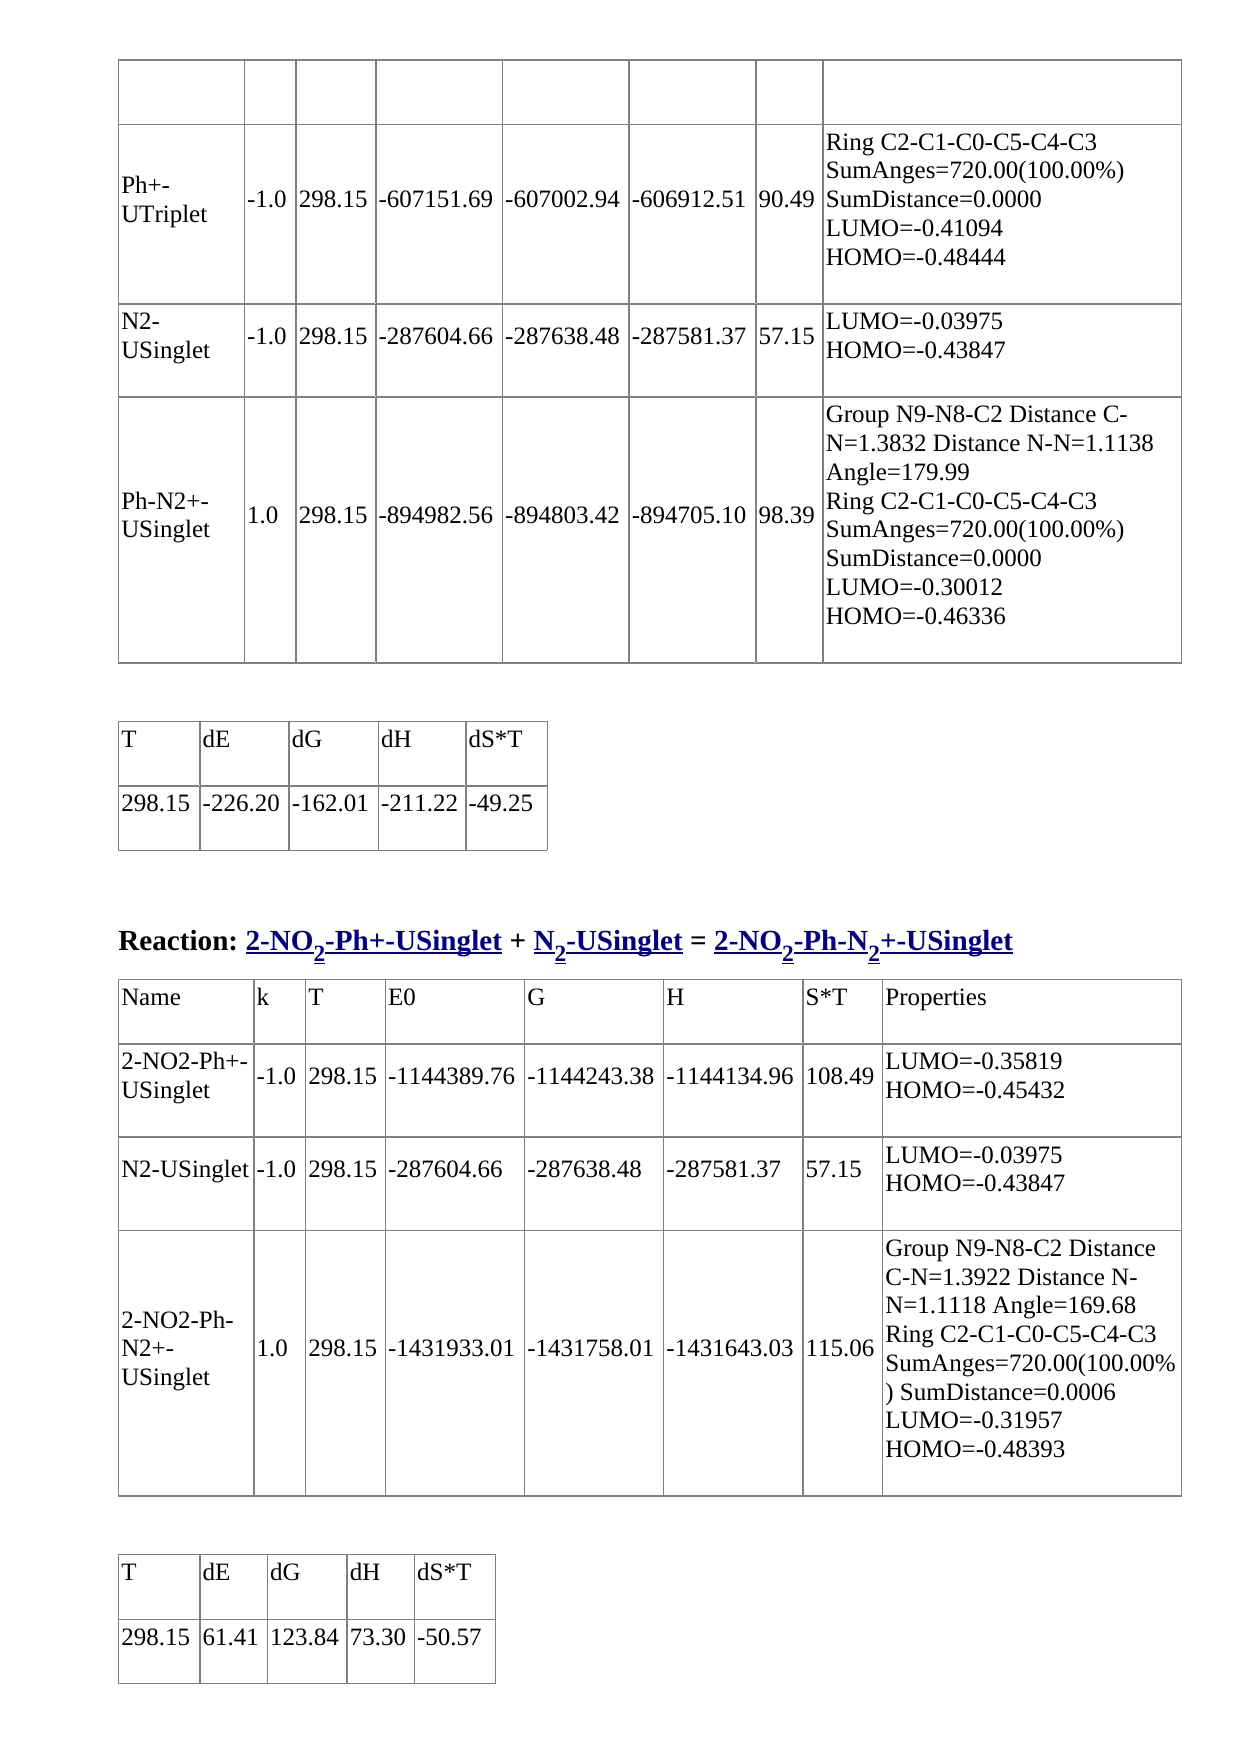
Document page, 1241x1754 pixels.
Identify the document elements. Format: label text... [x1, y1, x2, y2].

table_header [757, 61, 822, 123]
table_header dG [268, 1555, 346, 1618]
table_cell 108.49 [804, 1045, 882, 1136]
table_cell 57.15 [804, 1138, 882, 1229]
table_cell LUMO=-0.03975 HOMO=-0.43847 [883, 1138, 1181, 1229]
table_cell -287604.66 [377, 305, 502, 396]
table_cell 298.15 [297, 305, 375, 396]
table_cell -1431643.03 [664, 1231, 802, 1495]
table_cell 2-NO2-Ph+-USinglet [119, 1045, 253, 1136]
table_cell LUMO=-0.03975 HOMO=-0.43847 [824, 305, 1181, 396]
table_cell -287638.48 [503, 305, 628, 396]
table_header T [306, 980, 385, 1043]
table_cell N2-USinglet [119, 1138, 253, 1229]
table_header dE [201, 1555, 267, 1618]
table_header dE [201, 722, 288, 785]
table_cell 2-NO2-Ph-N2+-USinglet [119, 1231, 253, 1495]
table_cell 98.39 [757, 398, 822, 662]
table_cell 298.15 [297, 398, 375, 662]
table_cell -606912.51 [630, 125, 755, 303]
table_cell -607002.94 [503, 125, 628, 303]
table_cell Ph+-UTriplet [119, 125, 244, 303]
table_header Name [119, 980, 253, 1043]
table_cell 123.84 [268, 1620, 346, 1683]
table_cell -1431758.01 [525, 1231, 663, 1495]
table_cell Group N9-N8-C2 Distance C-N=1.3922 Distance N-N=1.1118 Angle=169.68 Ring C2-C1-C0-C5-C4-C3 SumAnges=720.00(100.00%) SumDistance=0.0006 LUMO=-0.31957 HOMO=-0.48393 [883, 1231, 1181, 1495]
table_cell 57.15 [757, 305, 822, 396]
table_cell -894705.10 [630, 398, 755, 662]
table_cell -1144134.96 [664, 1045, 802, 1136]
table_header dS*T [415, 1555, 495, 1618]
table_cell N2-USinglet [119, 305, 244, 396]
table_cell -287604.66 [386, 1138, 524, 1229]
table_cell 61.41 [201, 1620, 267, 1683]
table_cell -226.20 [201, 787, 288, 849]
table_cell -1.0 [255, 1138, 305, 1229]
table_cell Ph-N2+-USinglet [119, 398, 244, 662]
table_header [377, 61, 502, 123]
table_cell -1.0 [245, 125, 295, 303]
table_header [824, 61, 1181, 123]
table_cell 115.06 [804, 1231, 882, 1495]
table_header [245, 61, 295, 123]
table_header dG [290, 722, 378, 785]
table_cell Group N9-N8-C2 Distance C-N=1.3832 Distance N-N=1.1138 Angle=179.99 Ring C2-C1-C0-C5-C4-C3 SumAnges=720.00(100.00%) SumDistance=0.0000 LUMO=-0.30012 HOMO=-0.46336 [824, 398, 1181, 662]
table_cell 298.15 [306, 1045, 385, 1136]
table_header k [255, 980, 305, 1043]
table_cell -287638.48 [525, 1138, 663, 1229]
table_header G [525, 980, 663, 1043]
table_cell 1.0 [255, 1231, 305, 1495]
table_header H [664, 980, 802, 1043]
table_cell 90.49 [757, 125, 822, 303]
table_cell -607151.69 [377, 125, 502, 303]
table_header T [119, 722, 199, 785]
table_cell 298.15 [306, 1138, 385, 1229]
table_cell 298.15 [306, 1231, 385, 1495]
table_cell -1431933.01 [386, 1231, 524, 1495]
table_cell 298.15 [119, 787, 199, 849]
table_cell -49.25 [467, 787, 547, 849]
table_cell -50.57 [415, 1620, 495, 1683]
table_cell -287581.37 [664, 1138, 802, 1229]
table_cell -1144243.38 [525, 1045, 663, 1136]
subtitle Reaction: 2-NO2-Ph+-USinglet + N2-USinglet = 2-NO2-Ph-N2+-USinglet [118, 923, 1181, 966]
table_header dS*T [467, 722, 547, 785]
table_cell -1.0 [255, 1045, 305, 1136]
table_cell -162.01 [290, 787, 378, 849]
table_header dH [348, 1555, 414, 1618]
table_cell -894803.42 [503, 398, 628, 662]
table_header E0 [386, 980, 524, 1043]
table_cell Ring C2-C1-C0-C5-C4-C3 SumAnges=720.00(100.00%) SumDistance=0.0000 LUMO=-0.41094 HOMO=-0.48444 [824, 125, 1181, 303]
table_header dH [379, 722, 465, 785]
table_header [119, 61, 244, 123]
table_cell -894982.56 [377, 398, 502, 662]
table_cell -1.0 [245, 305, 295, 396]
table_cell -211.22 [379, 787, 465, 849]
table_cell -287581.37 [630, 305, 755, 396]
table_cell 73.30 [348, 1620, 414, 1683]
table_cell 298.15 [119, 1620, 199, 1683]
table_cell 298.15 [297, 125, 375, 303]
table_header [630, 61, 755, 123]
table_header [297, 61, 375, 123]
table_header [503, 61, 628, 123]
table_header Properties [883, 980, 1181, 1043]
table_header S*T [804, 980, 882, 1043]
table_cell 1.0 [245, 398, 295, 662]
table_header T [119, 1555, 199, 1618]
table_cell -1144389.76 [386, 1045, 524, 1136]
table_cell LUMO=-0.35819 HOMO=-0.45432 [883, 1045, 1181, 1136]
